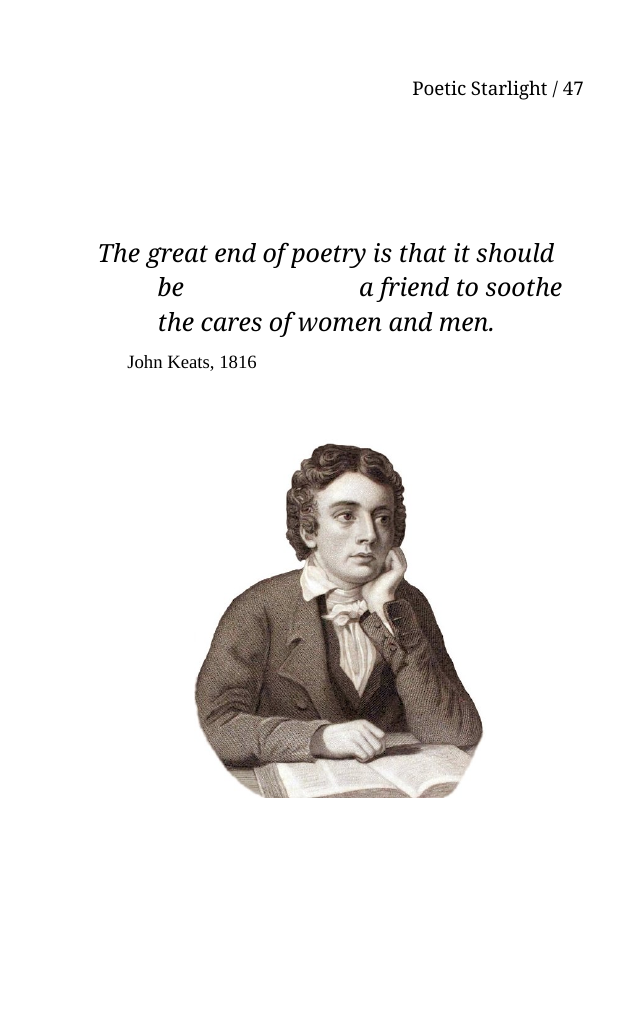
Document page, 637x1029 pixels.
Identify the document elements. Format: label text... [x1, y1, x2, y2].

text John Keats, 1816 [97, 351, 583, 372]
picture [194, 434, 487, 798]
subtitle The great end of poetry is that it should be a friend to soothe the cares of women and men. [97, 236, 583, 338]
